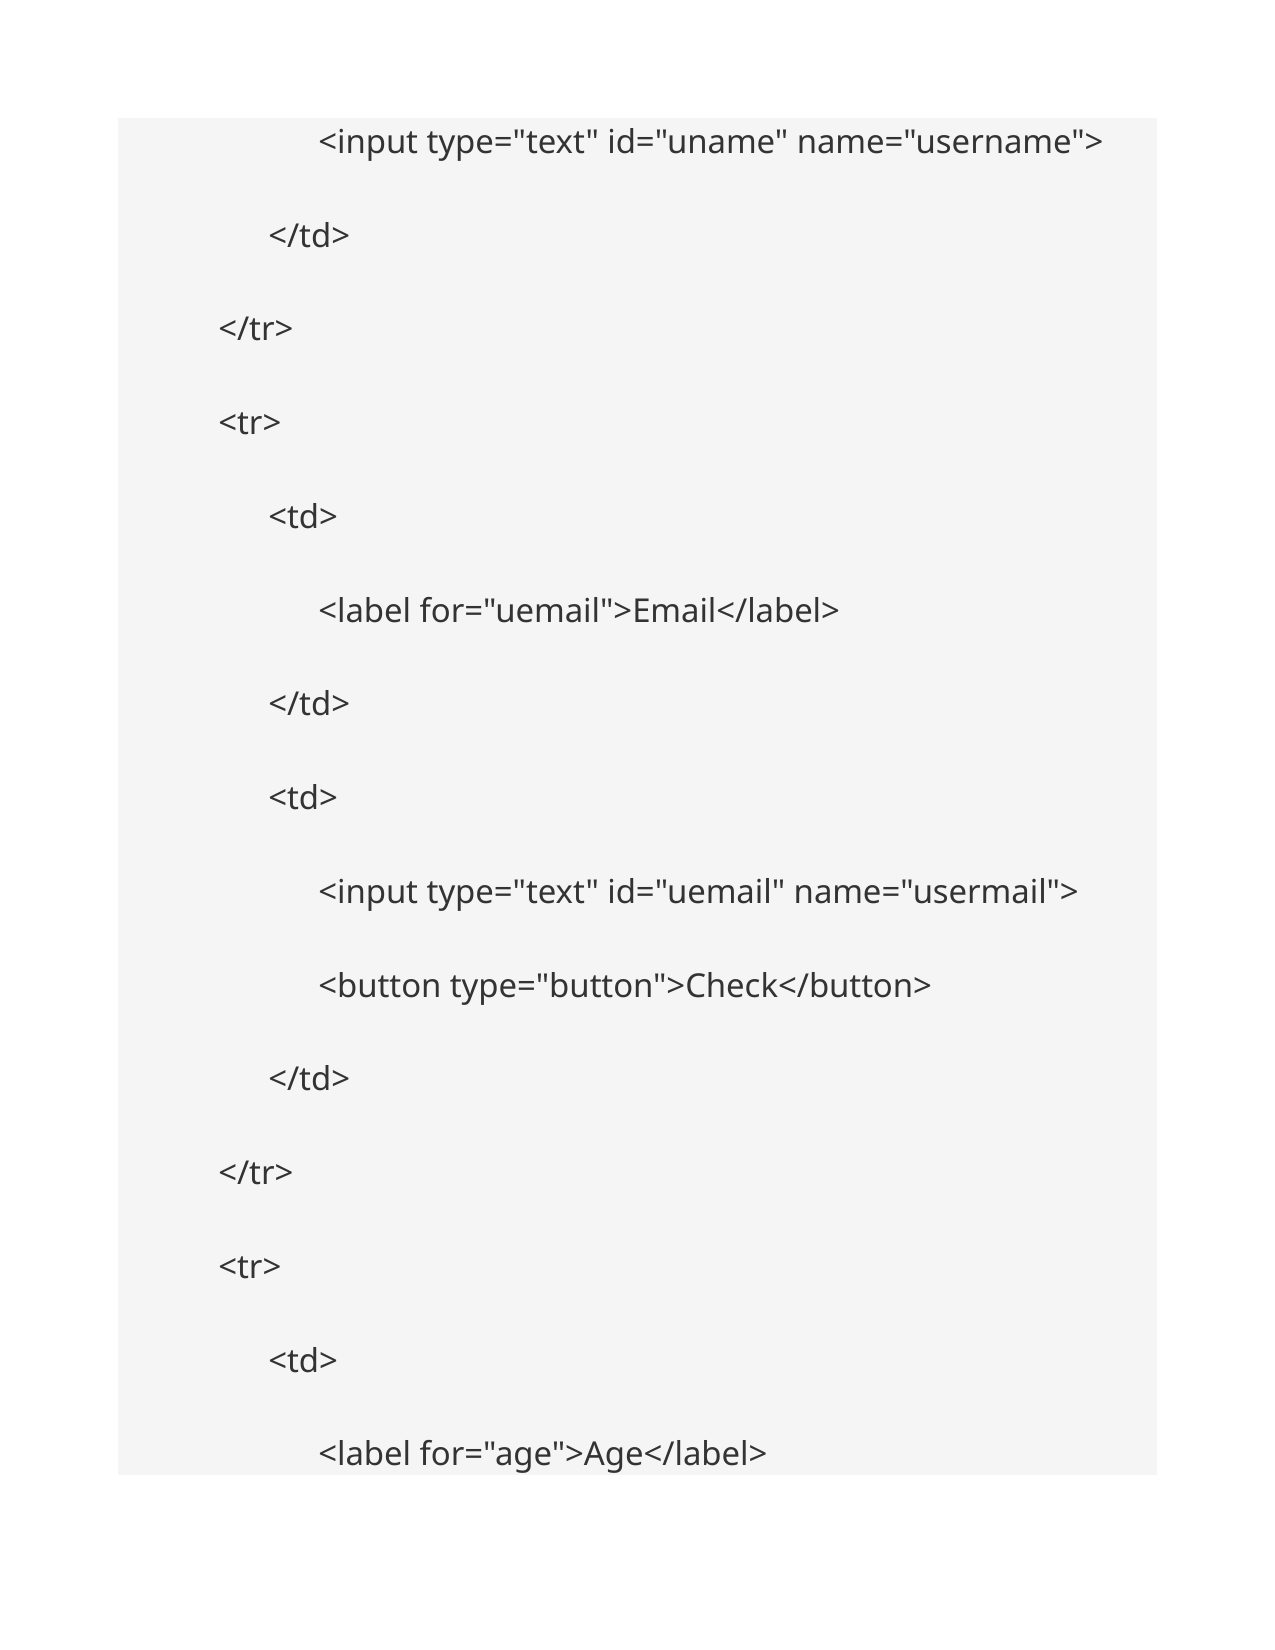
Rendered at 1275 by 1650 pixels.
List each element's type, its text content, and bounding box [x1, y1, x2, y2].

text <input type="text" id="uemail" name="usermail"> [118, 868, 1157, 913]
text </tr> [118, 306, 1157, 350]
text </td> [118, 1056, 1157, 1100]
text </td> [118, 212, 1157, 257]
text <td> [118, 1337, 1157, 1382]
text </td> [118, 681, 1157, 725]
text <td> [118, 774, 1157, 819]
text <td> [118, 493, 1157, 538]
text <label for="uemail">Email</label> [118, 587, 1157, 632]
text </tr> [118, 1149, 1157, 1194]
text <label for="age">Age</label> [118, 1431, 1157, 1475]
text <input type="text" id="uname" name="username"> [118, 118, 1157, 163]
text <tr> [118, 1243, 1157, 1288]
text <tr> [118, 399, 1157, 444]
text <button type="button">Check</button> [118, 962, 1157, 1007]
